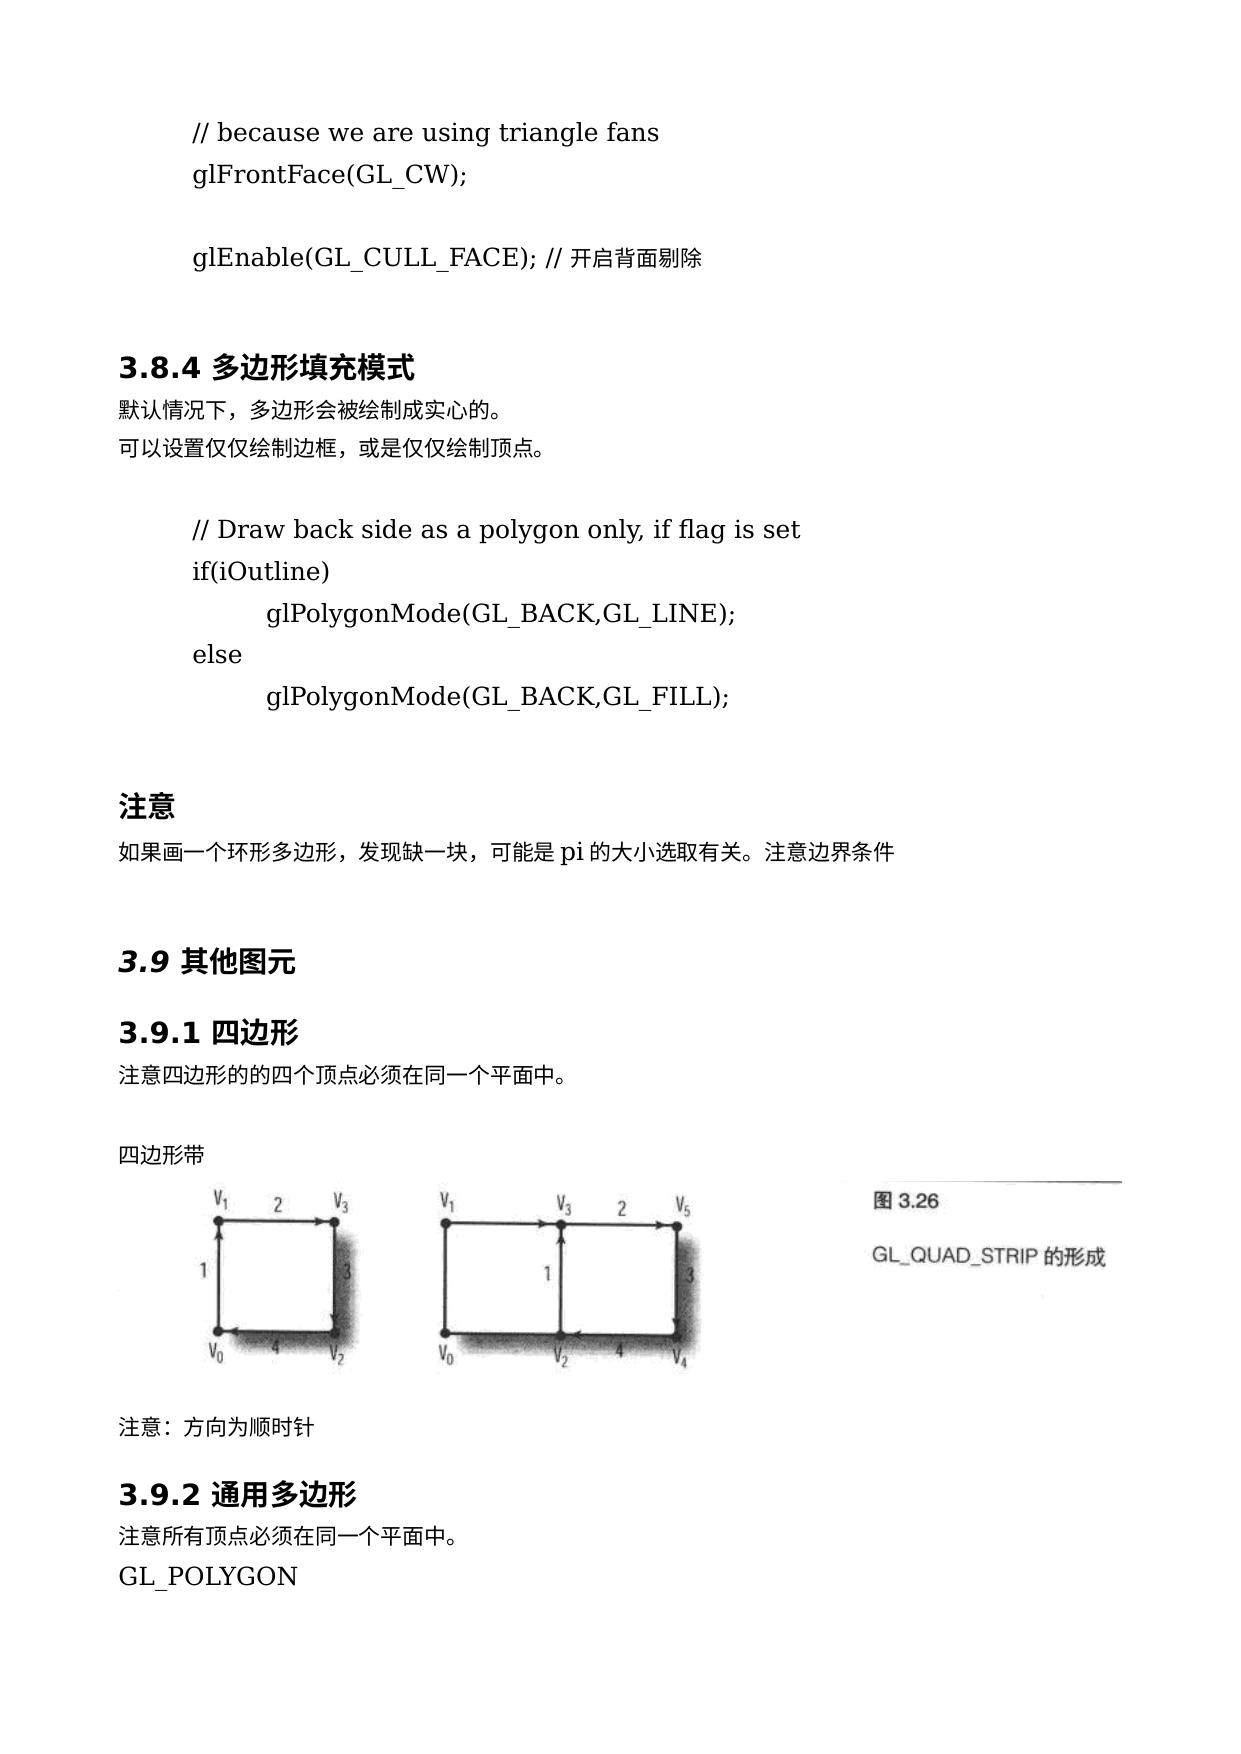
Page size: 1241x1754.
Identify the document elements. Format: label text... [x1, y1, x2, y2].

text glPolygonMode(GL_BACK,GL_FILL); [118, 682, 1122, 711]
text 注意：方向为顺时针 [118, 1415, 1122, 1441]
text 可以设置仅仅绘制边框，或是仅仅绘制顶点。 [118, 436, 1122, 461]
subtitle 注意 [118, 791, 1122, 824]
text else [118, 641, 1122, 670]
subtitle 3.8.4 多边形填充模式 [118, 351, 1122, 385]
subtitle 3.9.1 四边形 [118, 1017, 1122, 1051]
text glEnable(GL_CULL_FACE); // 开启背面剔除 [118, 243, 1122, 272]
text 注意四边形的的四个顶点必须在同一个平面中。 [118, 1063, 1122, 1089]
text GL_POLYGON [118, 1562, 1122, 1592]
text // Draw back side as a polygon only, if flag is set [118, 516, 1122, 545]
subtitle 3.9 其他图元 [118, 945, 1122, 979]
text 默认情况下，多边形会被绘制成实心的。 [118, 398, 1122, 423]
text glFrontFace(GL_CW); [118, 160, 1122, 189]
picture [118, 1181, 1123, 1374]
text if(iOutline) [118, 557, 1122, 586]
text 四边形带 [118, 1143, 1122, 1168]
text // because we are using triangle fans [118, 118, 1122, 147]
text glPolygonMode(GL_BACK,GL_LINE); [118, 599, 1122, 628]
text 注意所有顶点必须在同一个平面中。 [118, 1524, 1122, 1550]
subtitle 3.9.2 通用多边形 [118, 1478, 1122, 1512]
text 如果画一个环形多边形，发现缺一块，可能是pi的大小选取有关。注意边界条件 [118, 837, 1122, 866]
